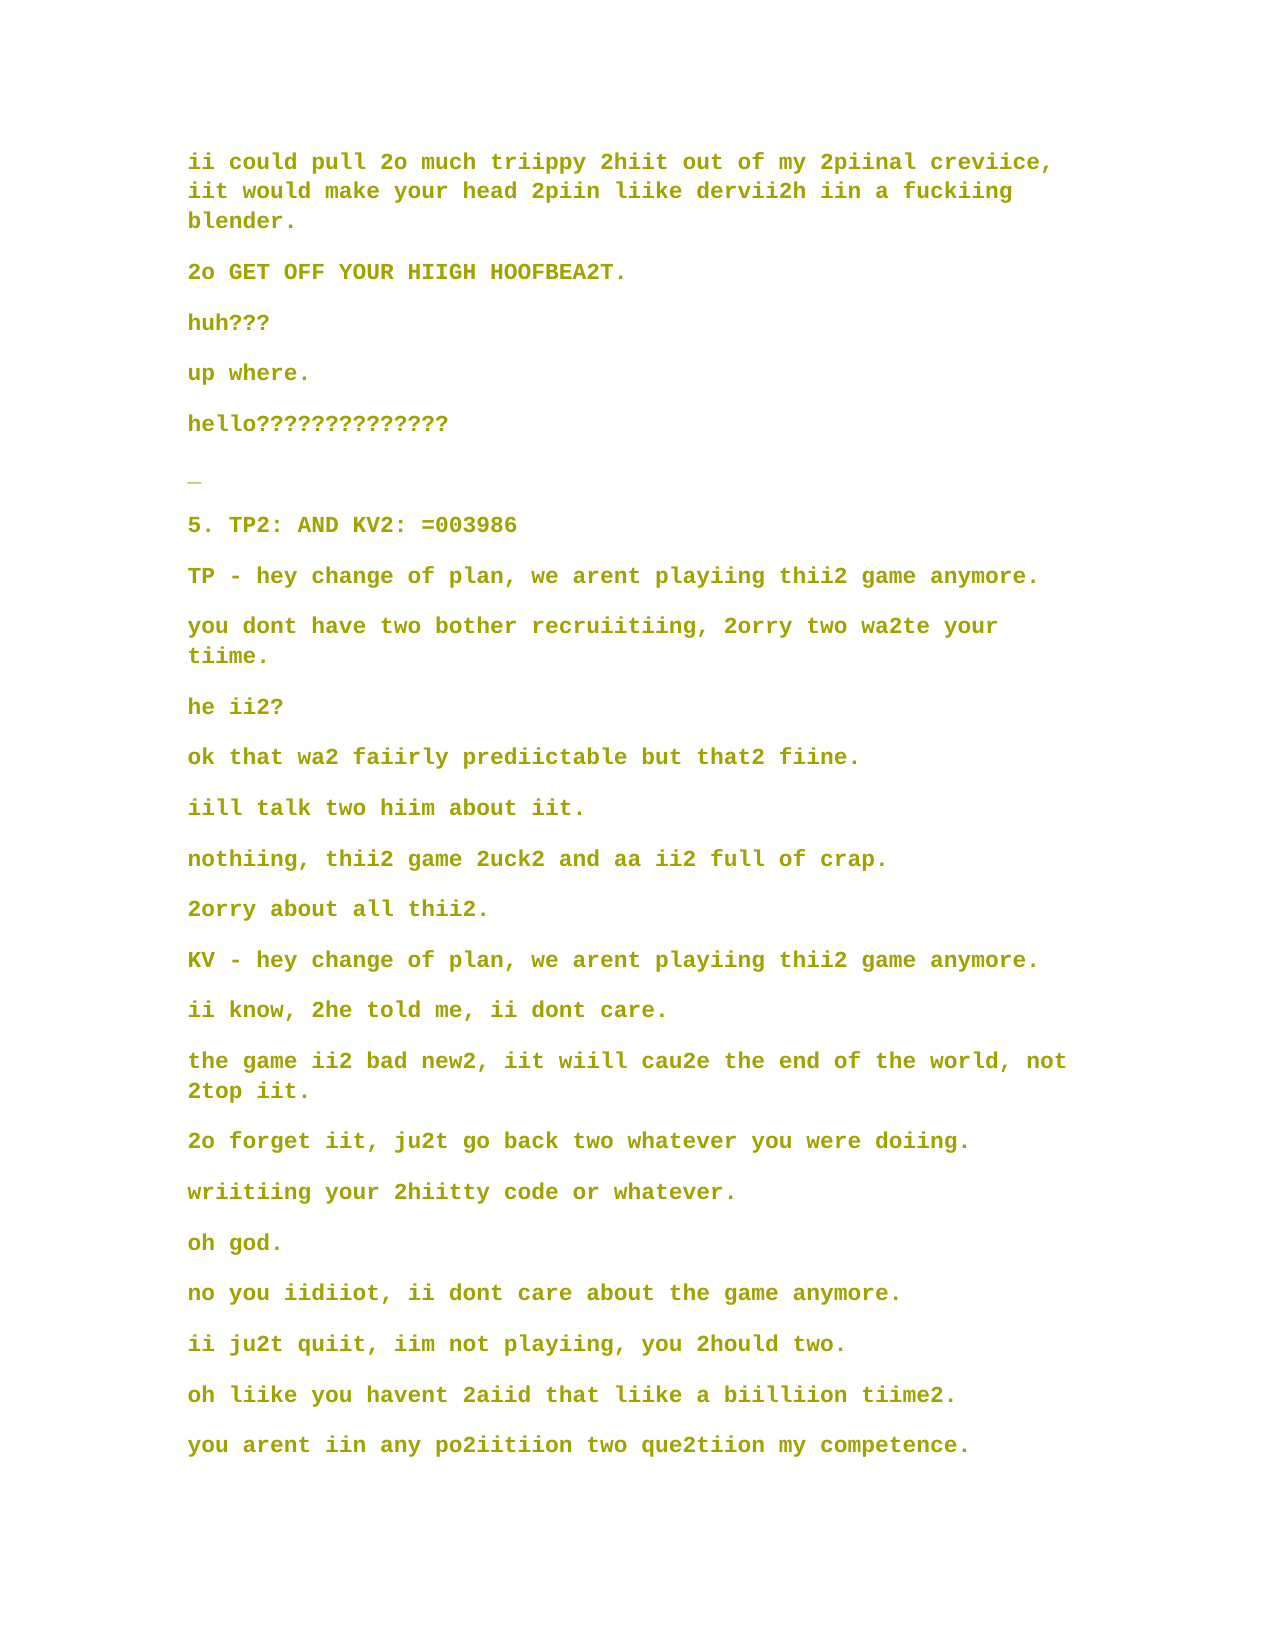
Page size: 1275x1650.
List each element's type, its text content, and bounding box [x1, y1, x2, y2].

text huh??? [187, 311, 1087, 337]
text iill talk two hiim about iit. [187, 796, 1087, 822]
text 2orry about all thii2. [187, 897, 1087, 923]
text oh god. [187, 1231, 1087, 1257]
text ii could pull 2o much triippy 2hiit out of my 2piinal creviice, iit would make your head 2piin liike dervii2h iin a fuckiing blender. [187, 150, 1087, 236]
text you arent iin any po2iitiion two que2tiion my competence. [187, 1433, 1087, 1459]
text hello?????????????? [187, 412, 1087, 438]
text oh liike you havent 2aiid that liike a biilliion tiime2. [187, 1383, 1087, 1409]
text ii ju2t quiit, iim not playiing, you 2hould two. [187, 1332, 1087, 1358]
text KV - hey change of plan, we arent playiing thii2 game anymore. [187, 948, 1087, 974]
text 2o GET OFF YOUR HIIGH HOOFBEA2T. [187, 260, 1087, 286]
text nothiing, thii2 game 2uck2 and aa ii2 full of crap. [187, 847, 1087, 873]
text 2o forget iit, ju2t go back two whatever you were doiing. [187, 1130, 1087, 1156]
text ok that wa2 faiirly prediictable but that2 fiine. [187, 746, 1087, 772]
text up where. [187, 361, 1087, 387]
text _ [187, 463, 1087, 489]
text wriitiing your 2hiitty code or whatever. [187, 1180, 1087, 1206]
text ii know, 2he told me, ii dont care. [187, 999, 1087, 1025]
text TP - hey change of plan, we arent playiing thii2 game anymore. [187, 564, 1087, 590]
text he ii2? [187, 695, 1087, 721]
text 5. TP2: AND KV2: =003986 [187, 513, 1087, 539]
text you dont have two bother recruiitiing, 2orry two wa2te your tiime. [187, 614, 1087, 670]
text no you iidiiot, ii dont care about the game anymore. [187, 1282, 1087, 1308]
text the game ii2 bad new2, iit wiill cau2e the end of the world, not 2top iit. [187, 1049, 1087, 1105]
